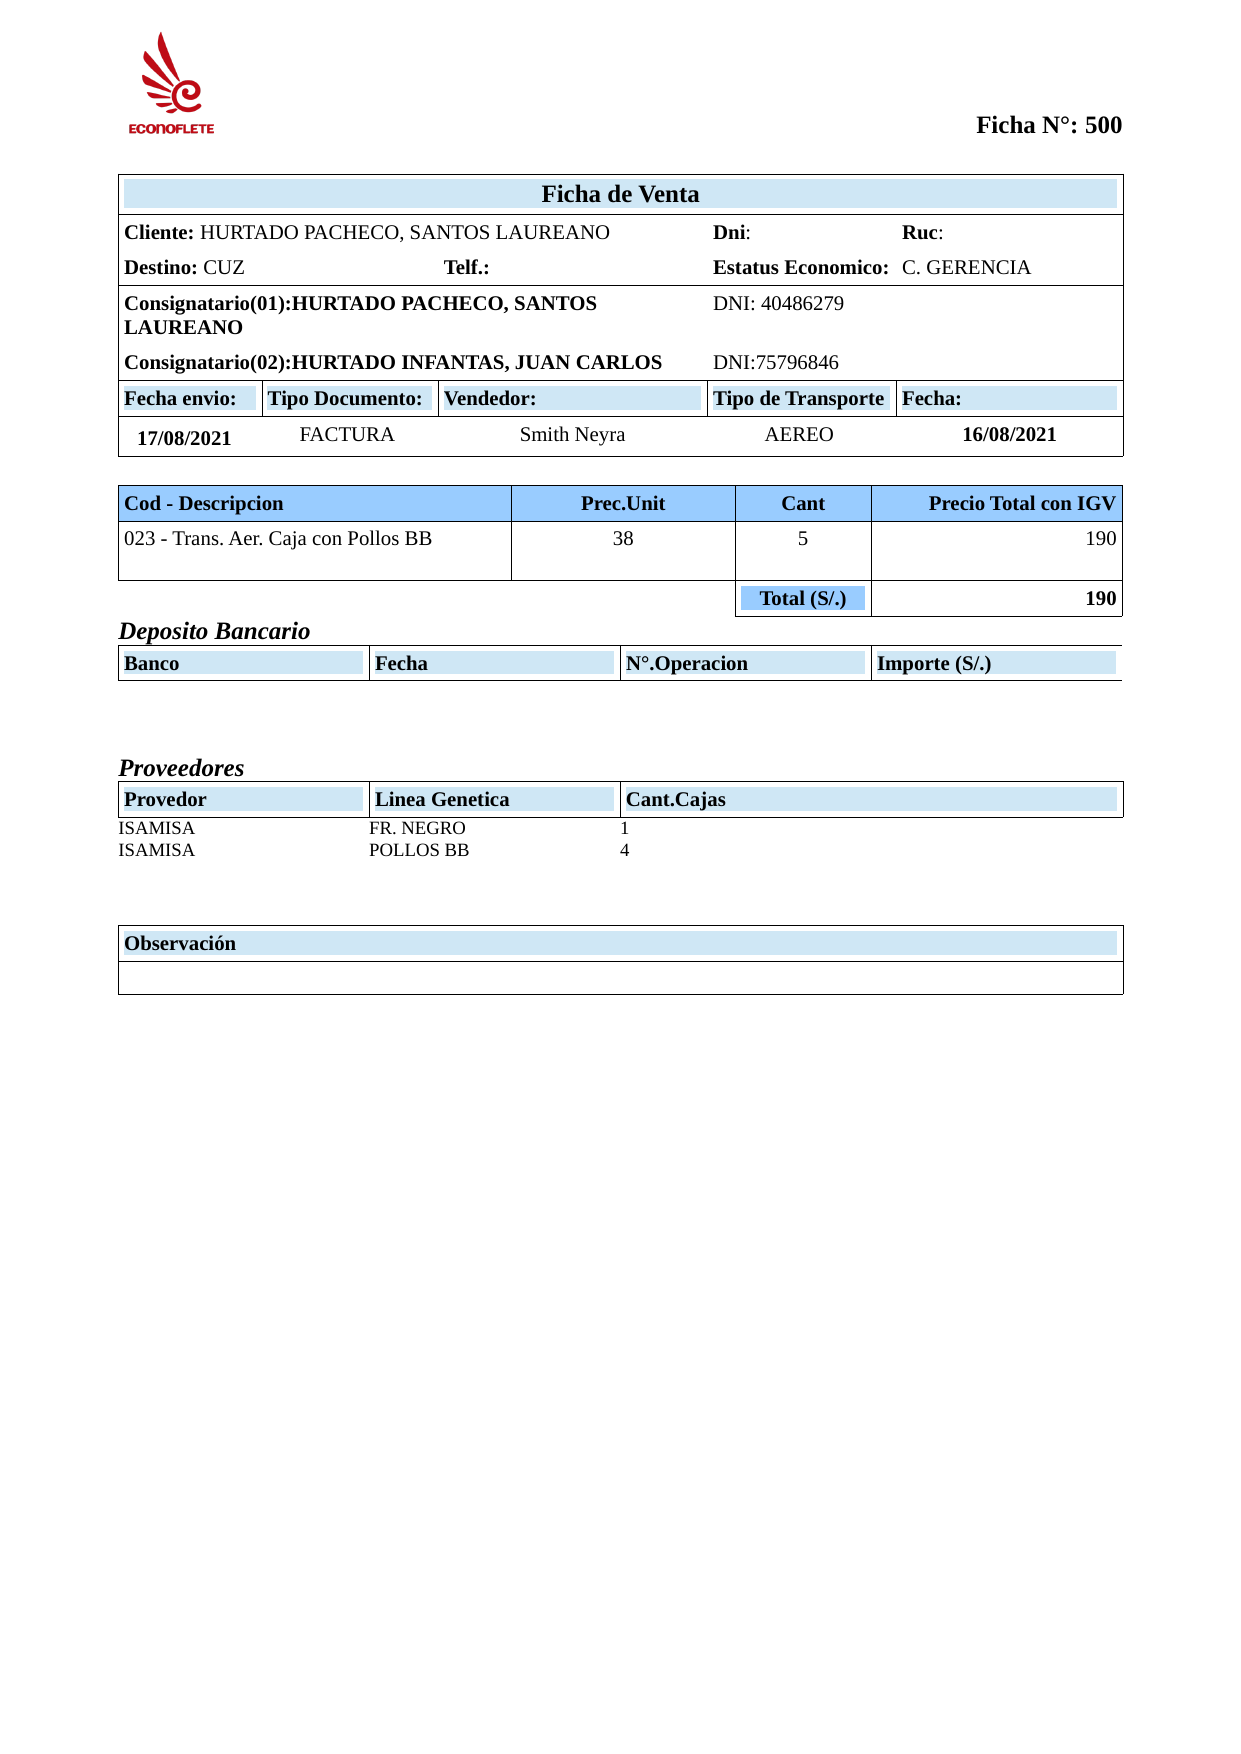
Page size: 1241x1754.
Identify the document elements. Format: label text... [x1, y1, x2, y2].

table_cell Consignatario(02):HURTADO INFANTAS, JUAN CARLOS [119, 345, 707, 380]
table_cell Dni: [707, 215, 896, 249]
table_header Cant.Cajas [621, 782, 1123, 817]
table_cell 190 [872, 581, 1122, 616]
table_cell Telf.: [438, 249, 707, 285]
table_cell ISAMISA [118, 839, 369, 860]
text Deposito Bancario [118, 616, 1122, 645]
table_cell [118, 903, 369, 925]
table_cell C. GERENCIA [896, 249, 1123, 285]
table_cell [369, 882, 620, 903]
table_cell [118, 581, 511, 616]
table_cell [118, 882, 369, 903]
table_header Precio Total con IGV [872, 486, 1122, 521]
table_cell [620, 681, 871, 704]
table_cell ISAMISA [118, 818, 369, 839]
table_header Ficha de Venta [119, 175, 1123, 214]
table_cell [118, 729, 369, 753]
table_header Provedor [119, 782, 369, 817]
table_cell Consignatario(01):HURTADO PACHECO, SANTOS LAUREANO [119, 286, 707, 344]
table_header Banco [119, 646, 369, 680]
table_cell [118, 681, 369, 704]
table_header Cant [736, 486, 871, 521]
table_cell 190 [872, 522, 1122, 580]
table_cell DNI: 40486279 [707, 286, 1123, 344]
table_cell Smith Neyra [438, 417, 707, 456]
table_cell AEREO [707, 417, 896, 456]
table_cell [369, 705, 620, 728]
table_cell [620, 882, 1123, 903]
table_cell Vendedor: [439, 381, 707, 416]
table_cell Ruc: [896, 215, 1123, 249]
table_cell [620, 705, 871, 728]
table_cell [118, 860, 369, 882]
table_cell Destino: CUZ [119, 249, 438, 285]
table_cell 38 [512, 522, 735, 580]
table_cell [620, 729, 871, 753]
table_header Observación [119, 926, 1123, 961]
table_header N°.Operacion [621, 646, 871, 680]
table_cell 16/08/2021 [896, 417, 1123, 456]
table_cell FACTURA [262, 417, 438, 456]
table_cell 023 - Trans. Aer. Caja con Pollos BB [119, 522, 511, 580]
table_cell Total (S/.) [736, 581, 871, 616]
table_header Cod - Descripcion [119, 486, 511, 521]
table_cell Tipo de Transporte [708, 381, 896, 416]
table_cell FR. NEGRO [369, 818, 620, 839]
table_header Fecha [370, 646, 620, 680]
table_cell [620, 903, 1123, 925]
table_header Prec.Unit [512, 486, 735, 521]
table_cell [871, 705, 1122, 728]
table_cell [369, 860, 620, 882]
table_cell [369, 903, 620, 925]
table_cell 17/08/2021 [119, 417, 262, 456]
table_cell [119, 962, 1123, 994]
table_cell Fecha envio: [119, 381, 262, 416]
table_cell DNI:75796846 [707, 345, 1123, 380]
table_cell Estatus Economico: [707, 249, 896, 285]
table_cell Fecha: [897, 381, 1123, 416]
table_cell [369, 729, 620, 753]
picture [118, 31, 225, 134]
table_cell 5 [736, 522, 871, 580]
table_cell [620, 860, 1123, 882]
table_cell 4 [620, 839, 1123, 860]
text Proveedores [118, 753, 1122, 781]
table_header Importe (S/.) [872, 646, 1122, 680]
table_cell [118, 705, 369, 728]
table_cell 1 [620, 818, 1123, 839]
table_cell [369, 681, 620, 704]
table_cell [871, 729, 1122, 753]
table_header Linea Genetica [370, 782, 620, 817]
table_cell POLLOS BB [369, 839, 620, 860]
table_cell Cliente: HURTADO PACHECO, SANTOS LAUREANO [119, 215, 707, 249]
table_cell Tipo Documento: [263, 381, 438, 416]
table_cell [871, 681, 1122, 704]
table_cell [511, 581, 735, 616]
